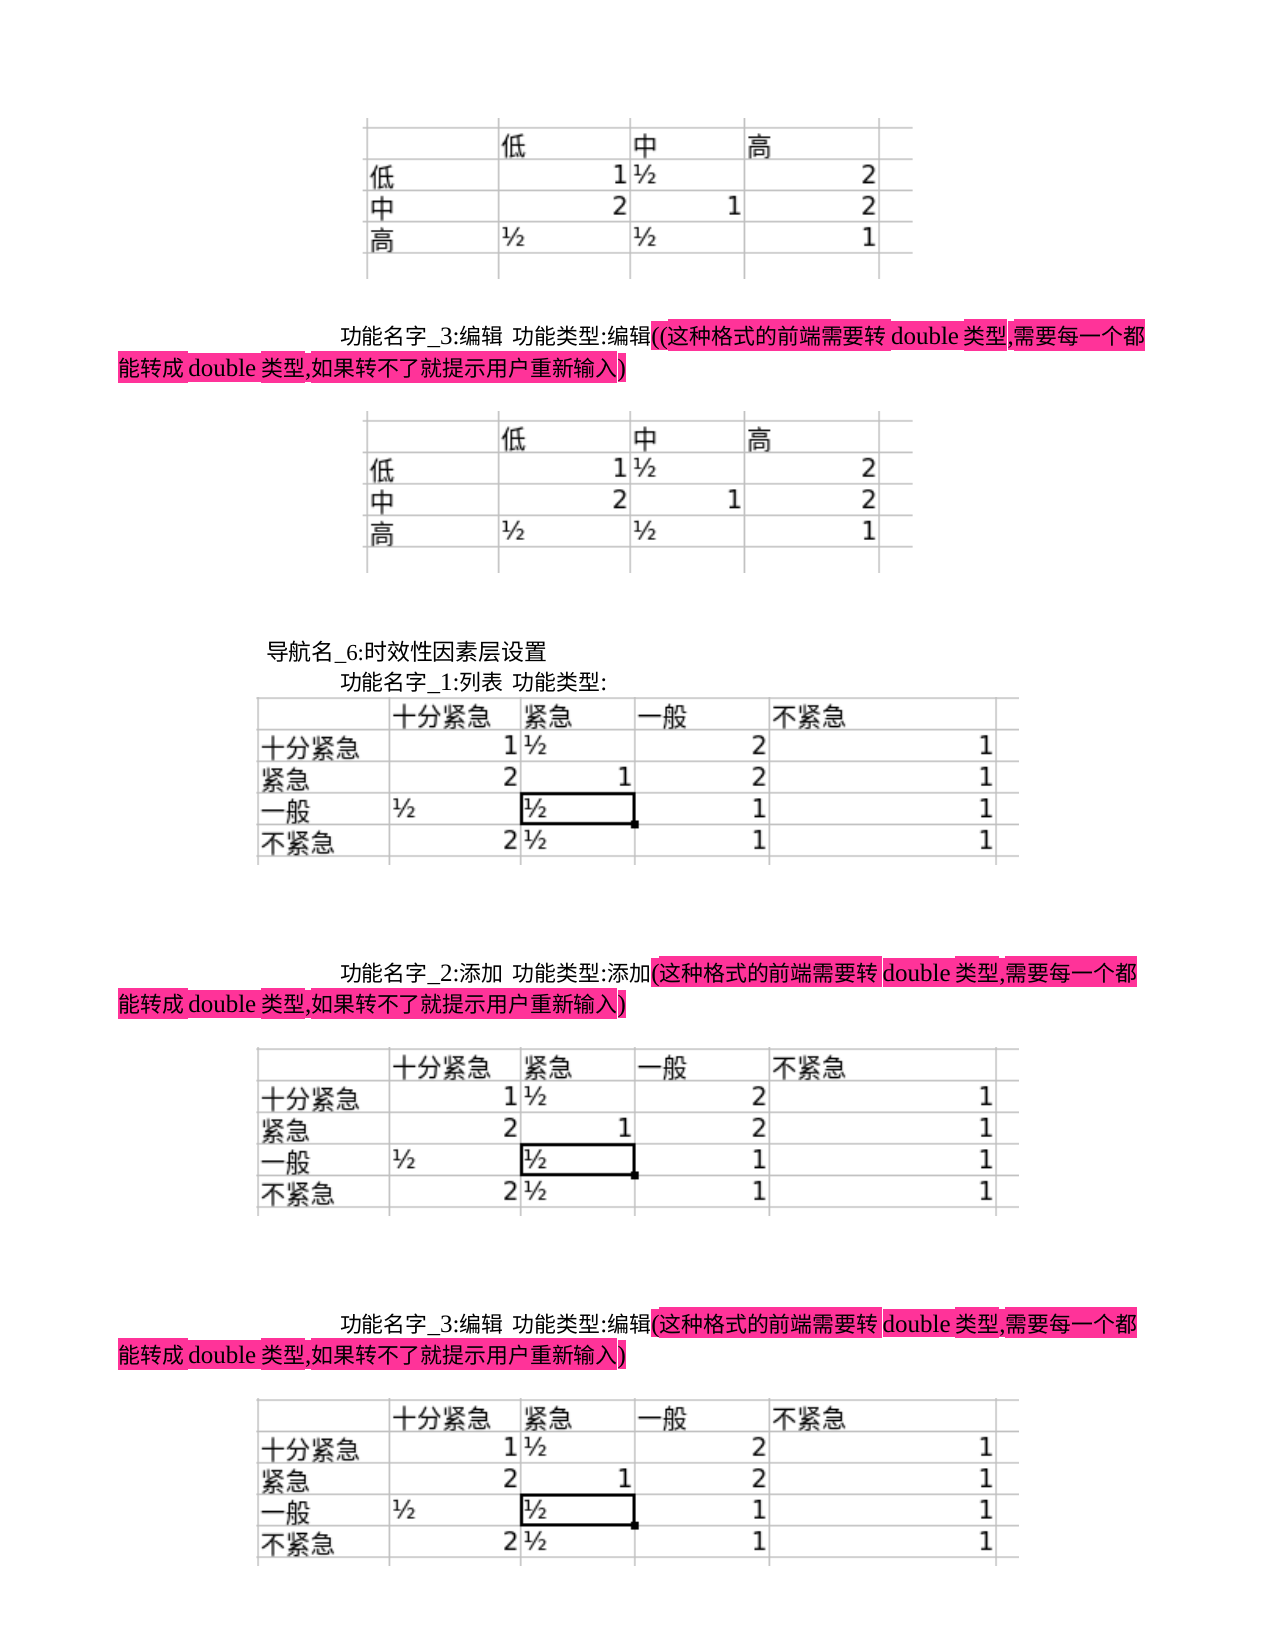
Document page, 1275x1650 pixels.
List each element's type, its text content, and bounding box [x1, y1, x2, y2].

picture [256, 1398, 1019, 1566]
picture [256, 697, 1019, 865]
picture [362, 118, 913, 279]
text 功能名字_1:列表 功能类型: [118, 665, 1157, 697]
picture [256, 1047, 1019, 1216]
text 功能名字_2:添加 功能类型:添加(这种格式的前端需要转double类型,需要每一个都能转成double类型,如果转不了就提示用户重新输入) [118, 956, 1157, 1019]
picture [362, 411, 913, 573]
text 功能名字_3:编辑 功能类型:编辑((这种格式的前端需要转double类型,需要每一个都能转成double类型,如果转不了就提示用户重新输入) [118, 319, 1157, 383]
text 功能名字_3:编辑 功能类型:编辑(这种格式的前端需要转double类型,需要每一个都能转成double类型,如果转不了就提示用户重新输入) [118, 1307, 1157, 1370]
text 导航名_6:时效性因素层设置 [118, 637, 1157, 665]
